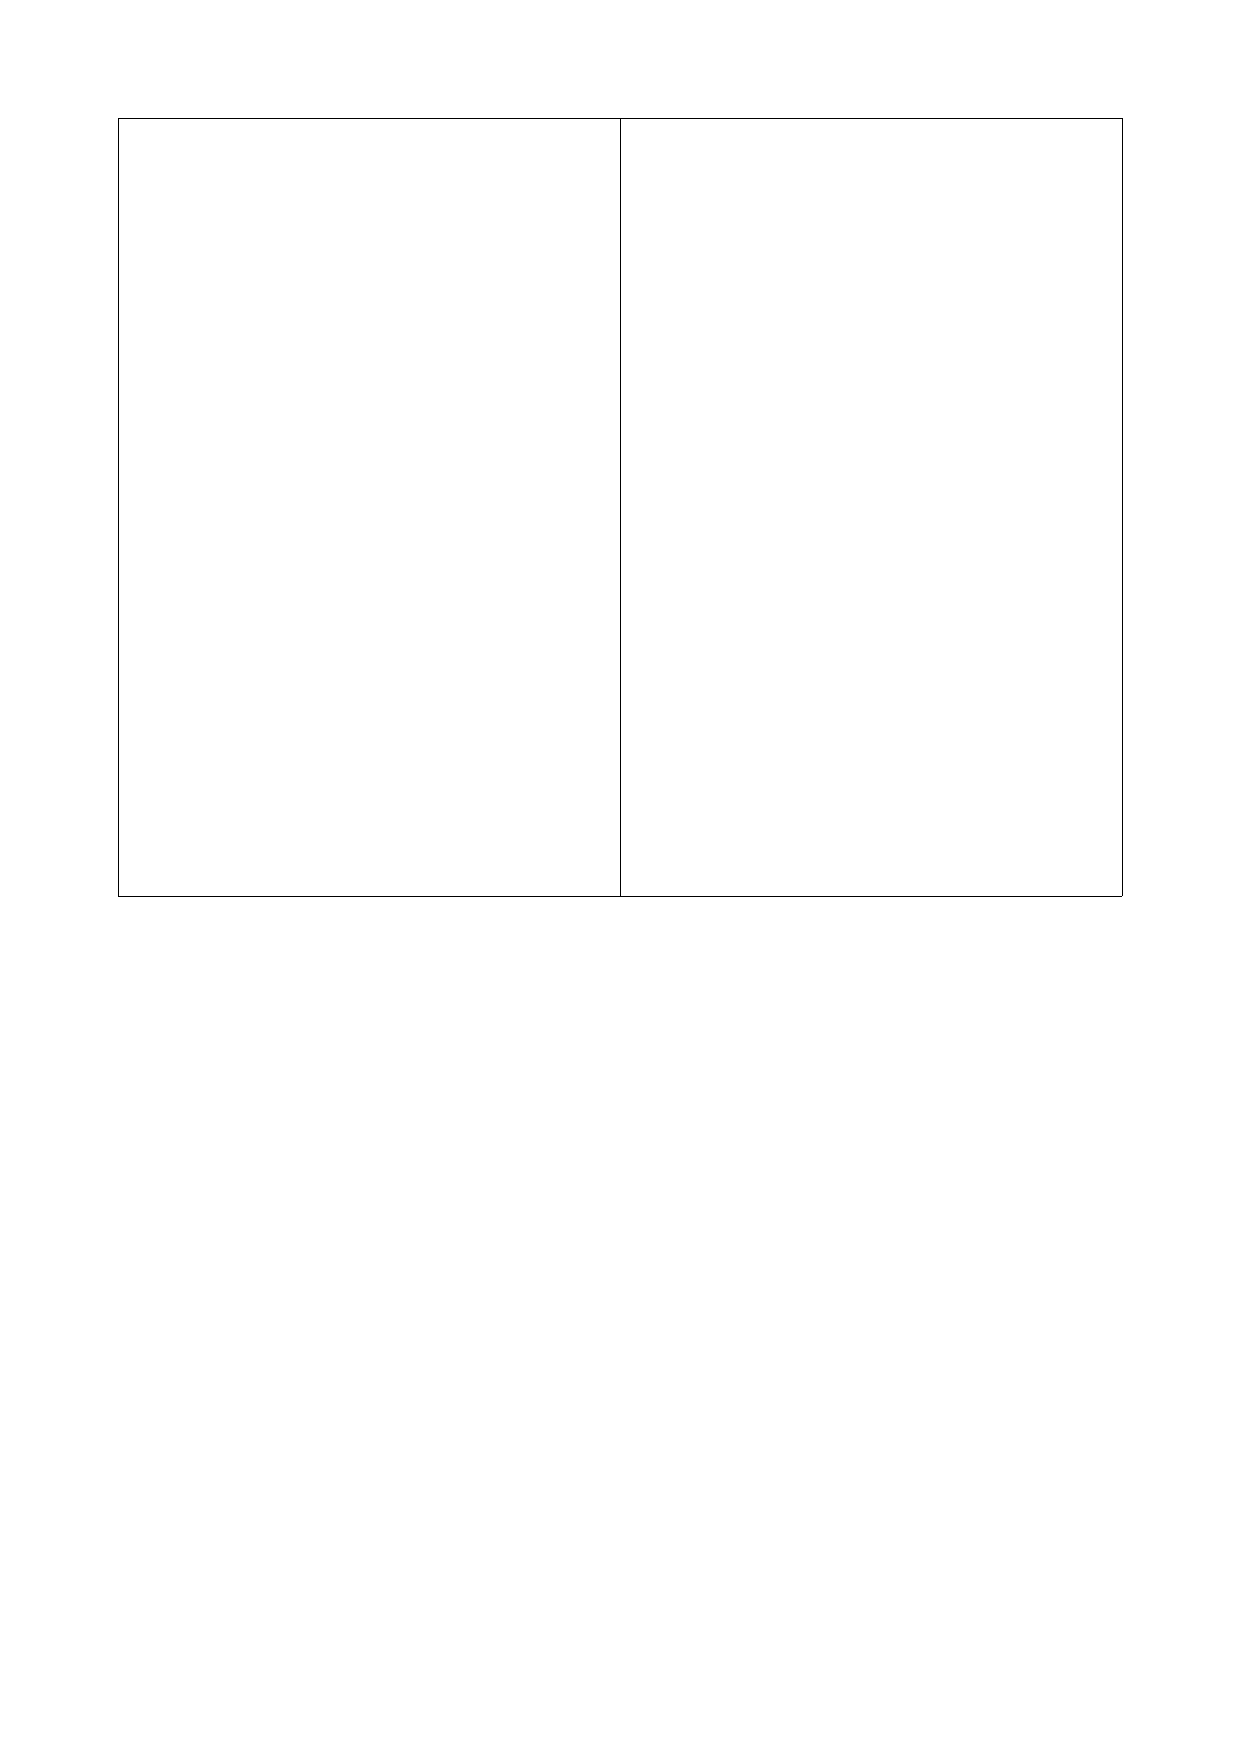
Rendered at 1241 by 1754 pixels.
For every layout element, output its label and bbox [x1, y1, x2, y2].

table_cell [119, 119, 620, 896]
table_cell [621, 119, 1122, 896]
